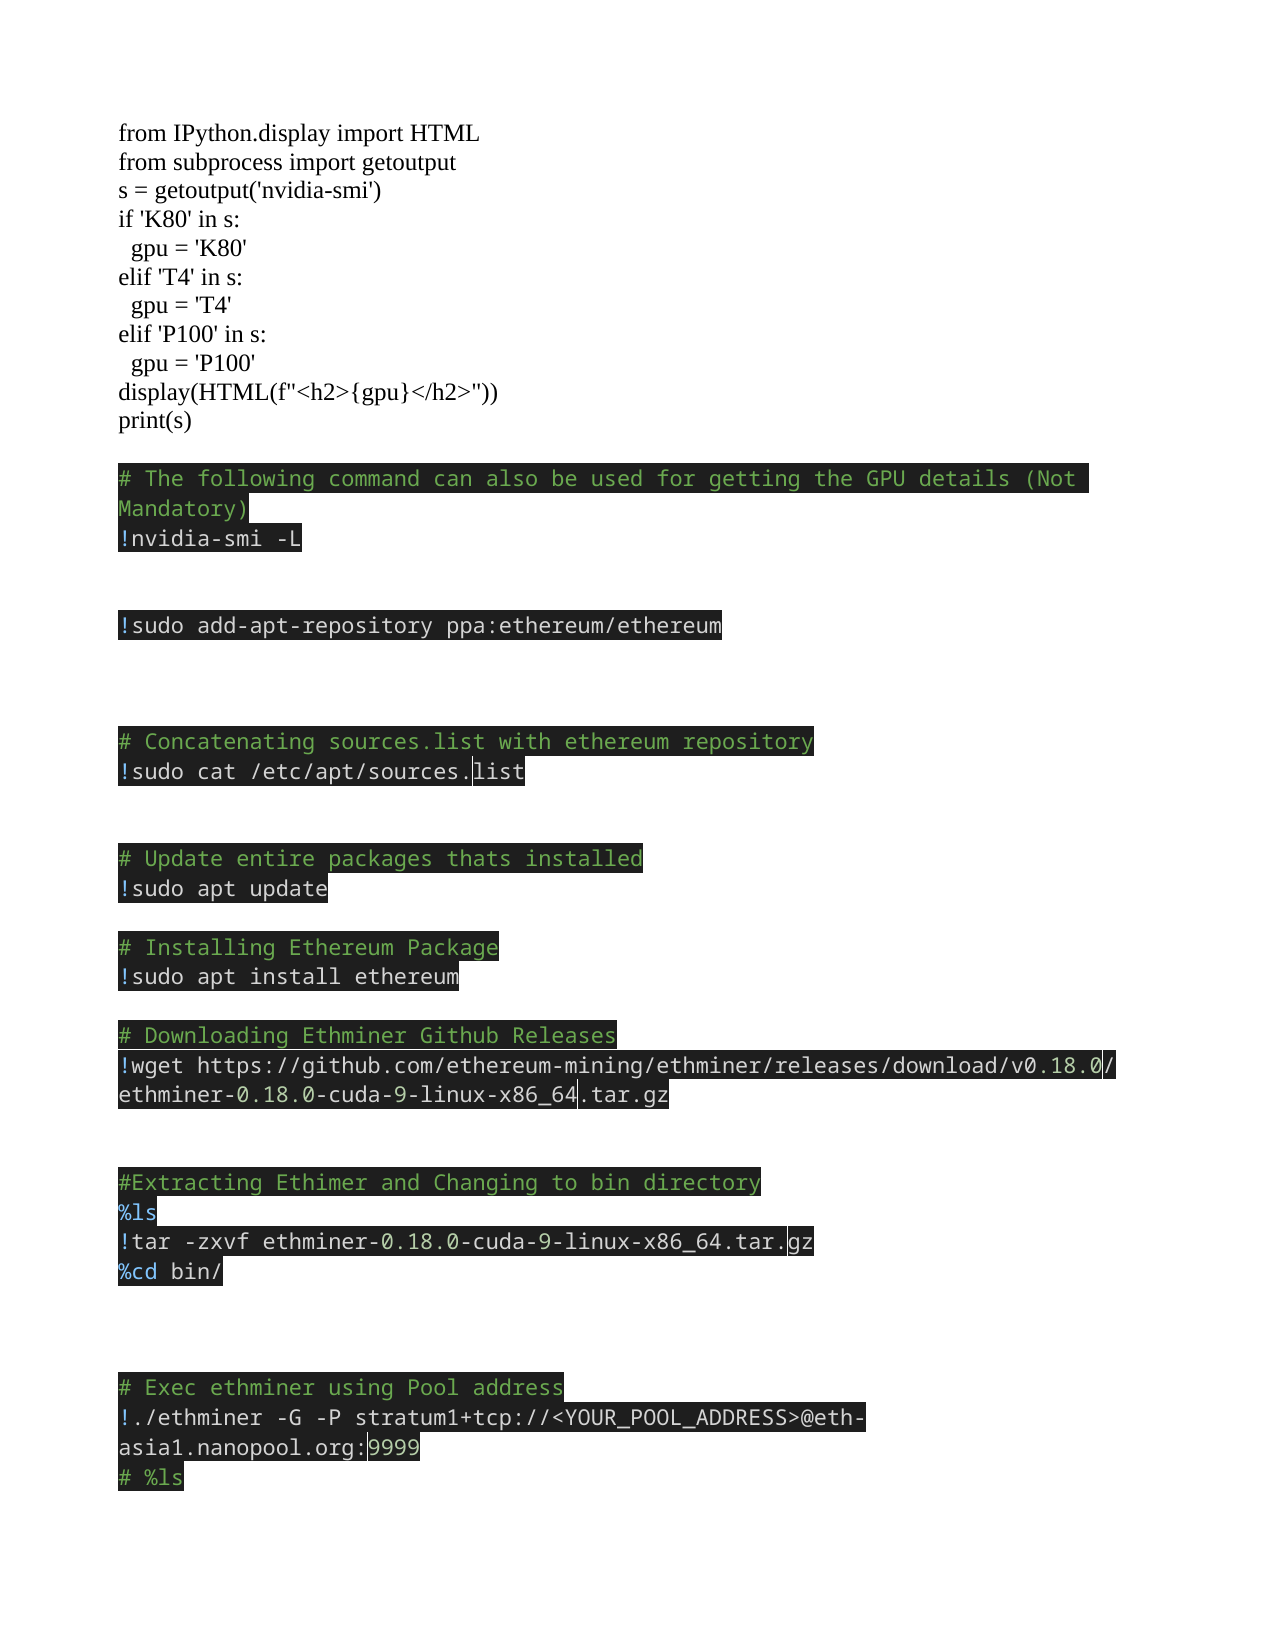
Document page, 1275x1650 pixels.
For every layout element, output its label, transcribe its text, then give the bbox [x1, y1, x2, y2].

text # Update entire packages thats installed [118, 843, 1157, 873]
text !sudo cat /etc/apt/sources.list [118, 756, 1157, 786]
text gpu = 'T4' [118, 291, 1157, 319]
text !sudo add-apt-repository ppa:ethereum/ethereum [118, 610, 1157, 640]
text s = getoutput('nvidia-smi') [118, 176, 1157, 204]
text gpu = 'K80' [118, 233, 1157, 262]
text # Concatenating sources.list with ethereum repository [118, 726, 1157, 756]
text if 'K80' in s: [118, 204, 1157, 233]
text !sudo apt install ethereum [118, 961, 1157, 991]
text # Downloading Ethminer Github Releases [118, 1020, 1157, 1049]
text # Exec ethminer using Pool address [118, 1372, 1157, 1402]
text #Extracting Ethimer and Changing to bin directory [118, 1167, 1157, 1196]
text !wget https://github.com/ethereum-mining/ethminer/releases/download/v0.18.0/ethminer-0.18.0-cuda-9-linux-x86_64.tar.gz [118, 1049, 1157, 1109]
text %ls [118, 1196, 1157, 1226]
text print(s) [118, 406, 1157, 434]
text !tar -zxvf ethminer-0.18.0-cuda-9-linux-x86_64.tar.gz [118, 1226, 1157, 1256]
text # The following command can also be used for getting the GPU details (Not Mandatory) [118, 463, 1157, 523]
text %cd bin/ [118, 1256, 1157, 1286]
text elif 'T4' in s: [118, 262, 1157, 291]
text from subprocess import getoutput [118, 147, 1157, 176]
text !./ethminer -G -P stratum1+tcp://<YOUR_POOL_ADDRESS>@eth-asia1.nanopool.org:9999 [118, 1402, 1157, 1461]
text elif 'P100' in s: [118, 319, 1157, 348]
text !nvidia-smi -L [118, 523, 1157, 552]
text gpu = 'P100' [118, 348, 1157, 377]
text # Installing Ethereum Package [118, 931, 1157, 961]
text display(HTML(f"<h2>{gpu}</h2>")) [118, 377, 1157, 406]
text from IPython.display import HTML [118, 118, 1157, 147]
text !sudo apt update [118, 873, 1157, 903]
text # %ls [118, 1461, 1157, 1491]
